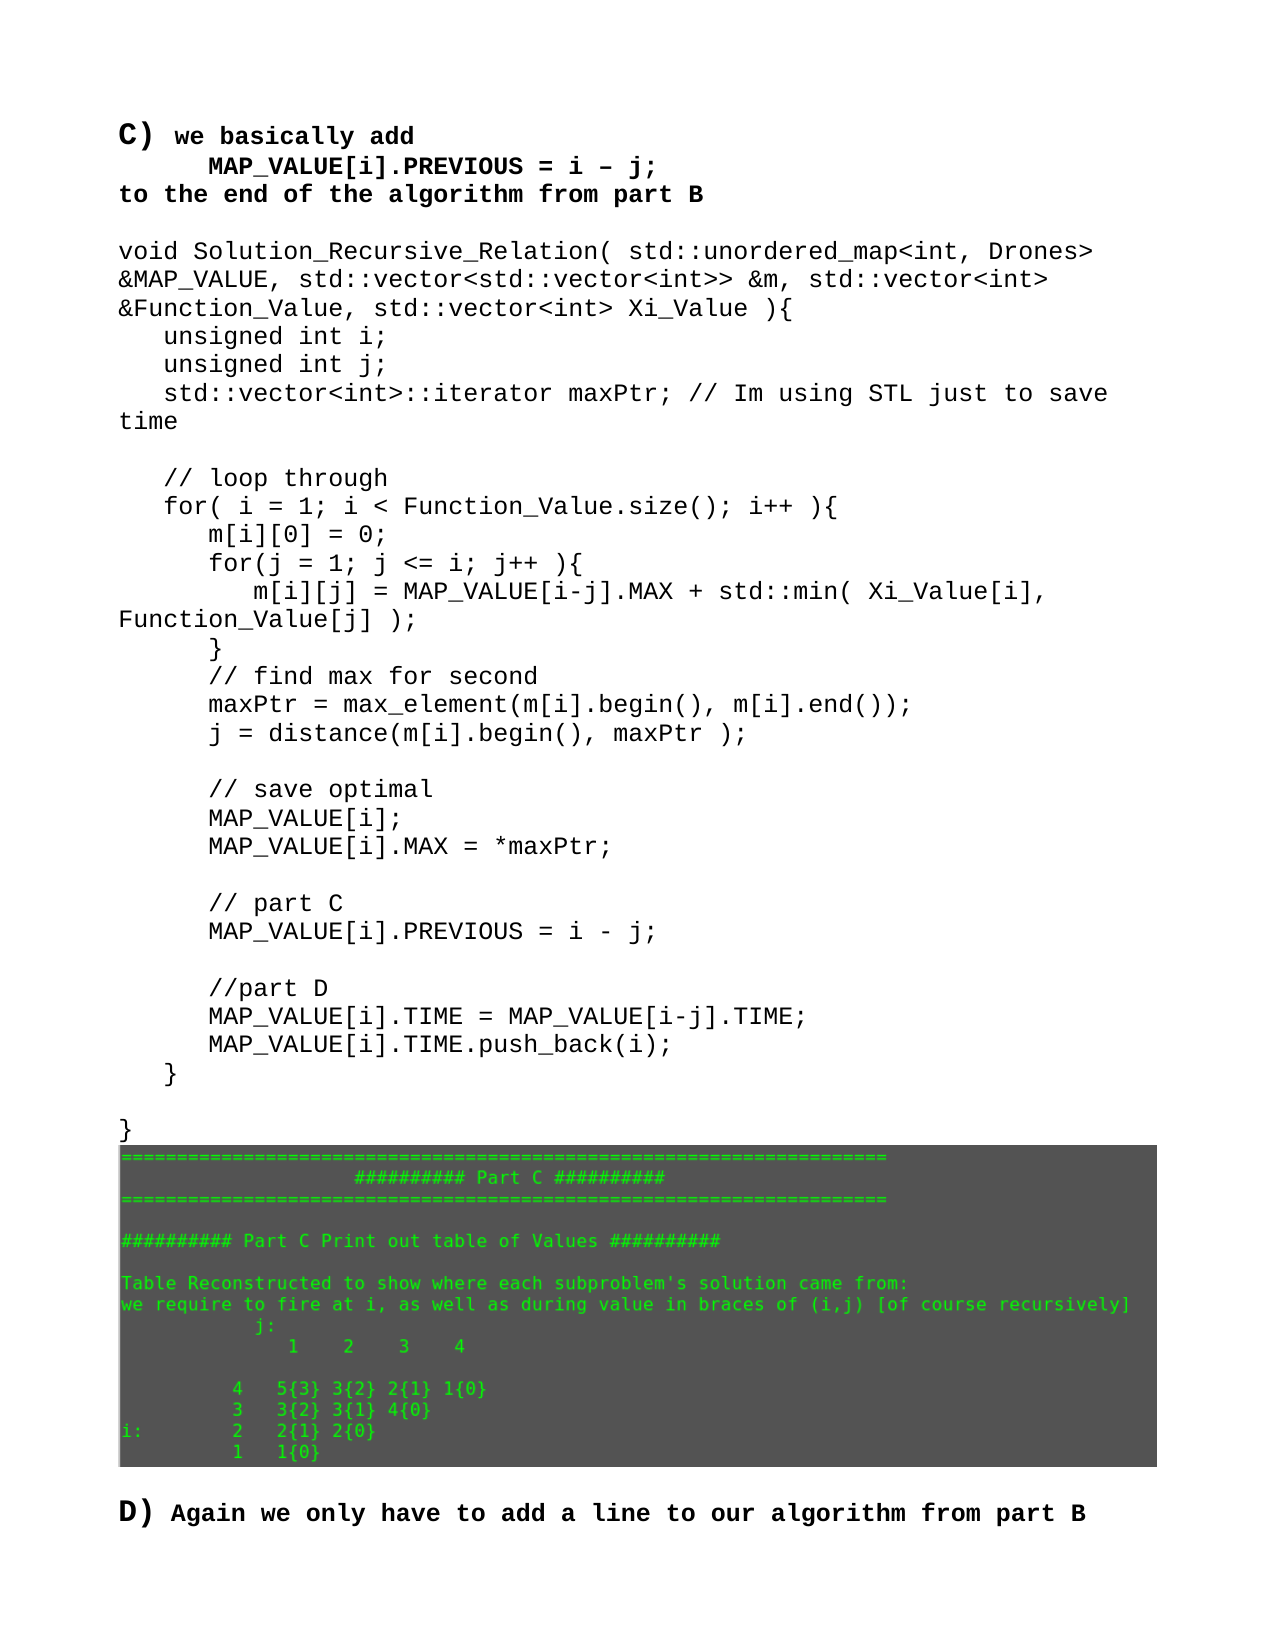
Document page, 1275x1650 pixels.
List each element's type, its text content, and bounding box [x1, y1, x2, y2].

text // save optimal [118, 777, 1157, 805]
text } [118, 1117, 1157, 1145]
text MAP_VALUE[i].MAX = *maxPtr; [118, 833, 1157, 862]
text m[i][0] = 0; [118, 522, 1157, 550]
text } [118, 635, 1157, 663]
text } [118, 1060, 1157, 1088]
text // find max for second [118, 663, 1157, 692]
text void Solution_Recursive_Relation( std::unordered_map<int, Drones> &MAP_VALUE, std::vector<std::vector<int>> &m, std::vector<int> &Function_Value, std::vector<int> Xi_Value ){ [118, 238, 1157, 323]
text j = distance(m[i].begin(), maxPtr ); [118, 720, 1157, 748]
text MAP_VALUE[i].TIME.push_back(i); [118, 1032, 1157, 1060]
text maxPtr = max_element(m[i].begin(), m[i].end()); [118, 692, 1157, 720]
text for(j = 1; j <= i; j++ ){ [118, 550, 1157, 578]
picture [118, 1145, 1157, 1467]
text D) Again we only have to add a line to our algorithm from part B [118, 1495, 1157, 1531]
text C) we basically add [118, 118, 1157, 153]
text MAP_VALUE[i].TIME = MAP_VALUE[i-j].TIME; [118, 1003, 1157, 1032]
text std::vector<int>::iterator maxPtr; // Im using STL just to save time [118, 380, 1157, 437]
text unsigned int j; [118, 352, 1157, 380]
text for( i = 1; i < Function_Value.size(); i++ ){ [118, 493, 1157, 522]
text to the end of the algorithm from part B [118, 182, 1157, 210]
text // loop through [118, 465, 1157, 493]
text MAP_VALUE[i]; [118, 805, 1157, 833]
text MAP_VALUE[i].PREVIOUS = i – j; [118, 153, 1157, 182]
text m[i][j] = MAP_VALUE[i-j].MAX + std::min( Xi_Value[i], Function_Value[j] ); [118, 578, 1157, 635]
text //part D [118, 975, 1157, 1003]
text // part C [118, 890, 1157, 918]
text MAP_VALUE[i].PREVIOUS = i - j; [118, 918, 1157, 947]
text unsigned int i; [118, 323, 1157, 352]
